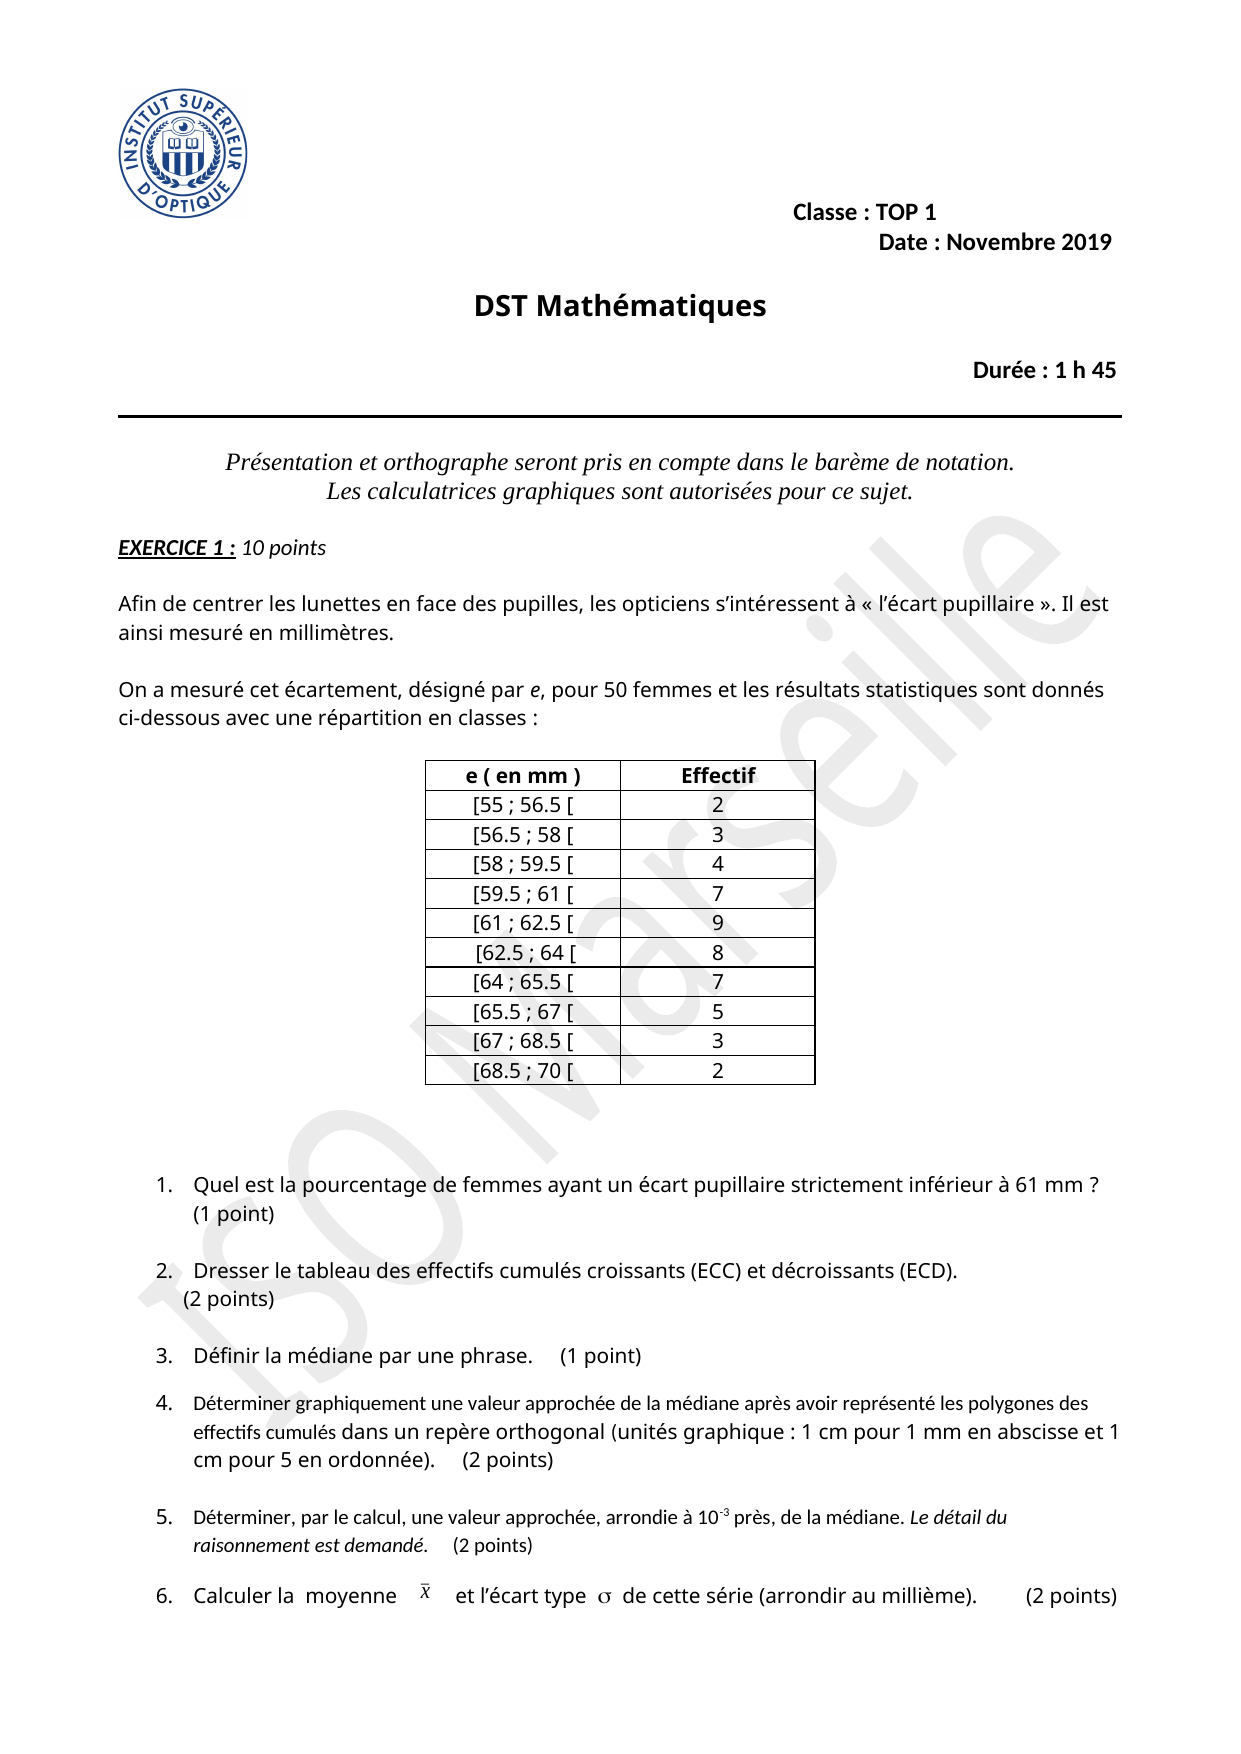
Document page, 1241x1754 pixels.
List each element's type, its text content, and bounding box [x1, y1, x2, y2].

table_cell 5 [621, 997, 814, 1025]
table_cell 9 [621, 909, 814, 937]
text EXERCICE 1 : 10 points [118, 533, 1122, 561]
table_cell [59.5 ; 61 [ [426, 879, 620, 907]
table_cell 7 [621, 968, 814, 996]
text Présentation et orthographe seront pris en compte dans le barème de notation. [118, 447, 1122, 476]
table_cell [65.5 ; 67 [ [426, 997, 620, 1025]
table_cell [64 ; 65.5 [ [426, 968, 620, 996]
text DST Mathématiques [118, 285, 1122, 325]
table_cell 8 [621, 938, 814, 966]
list Déterminer graphiquement une valeur approchée de la médiane après avoir représenté les polygones des effectifs cumulés dans un repère orthogonal (unités graphique : 1 cm pour 1 mm en abscisse et 1 cm pour 5 en ordonnée). (2 points) [156, 1388, 1122, 1474]
text Afin de centrer les lunettes en face des pupilles, les opticiens s’intéressent à « l’écart pupillaire ». Il est ainsi mesuré en millimètres. [118, 589, 1122, 646]
text Les calculatrices graphiques sont autorisées pour ce sujet. [118, 476, 1122, 504]
list Calculer la moyenne et l’écart type  de cette série (arrondir au millième). (2 points) [156, 1577, 1122, 1609]
table_cell 3 [621, 820, 814, 848]
table_header e ( en mm ) [426, 761, 620, 789]
table_cell [68.5 ; 70 [ [426, 1056, 620, 1084]
table_cell [62.5 ; 64 [ [426, 938, 620, 966]
table_cell 3 [621, 1026, 814, 1055]
list Déterminer, par le calcul, une valeur approchée, arrondie à 10-3 près, de la médiane. Le détail du raisonnement est demandé. (2 points) [156, 1502, 1122, 1558]
table_cell 2 [621, 1056, 814, 1084]
table_cell [56.5 ; 58 [ [426, 820, 620, 848]
table_cell [55 ; 56.5 [ [426, 791, 620, 819]
table_cell [58 ; 59.5 [ [426, 850, 620, 878]
picture [118, 88, 248, 219]
table_cell 7 [621, 879, 814, 907]
table_cell [67 ; 68.5 [ [426, 1026, 620, 1055]
list Quel est la pourcentage de femmes ayant un écart pupillaire strictement inférieur à 61 mm ? (1 point) [156, 1171, 1122, 1227]
table_cell 4 [621, 850, 814, 878]
text On a mesuré cet écartement, désigné par e, pour 50 femmes et les résultats statistiques sont donnés ci-dessous avec une répartition en classes : [118, 675, 1122, 732]
text Durée : 1 h 45 [118, 354, 1122, 384]
list Dresser le tableau des effectifs cumulés croissants (ECC) et décroissants (ECD). [156, 1256, 1122, 1284]
list Définir la médiane par une phrase. (1 point) [156, 1341, 1122, 1370]
table_cell 2 [621, 791, 814, 819]
table_cell [61 ; 62.5 [ [426, 909, 620, 937]
table_header Effectif [621, 761, 814, 789]
list (2 points) [118, 1284, 1122, 1313]
